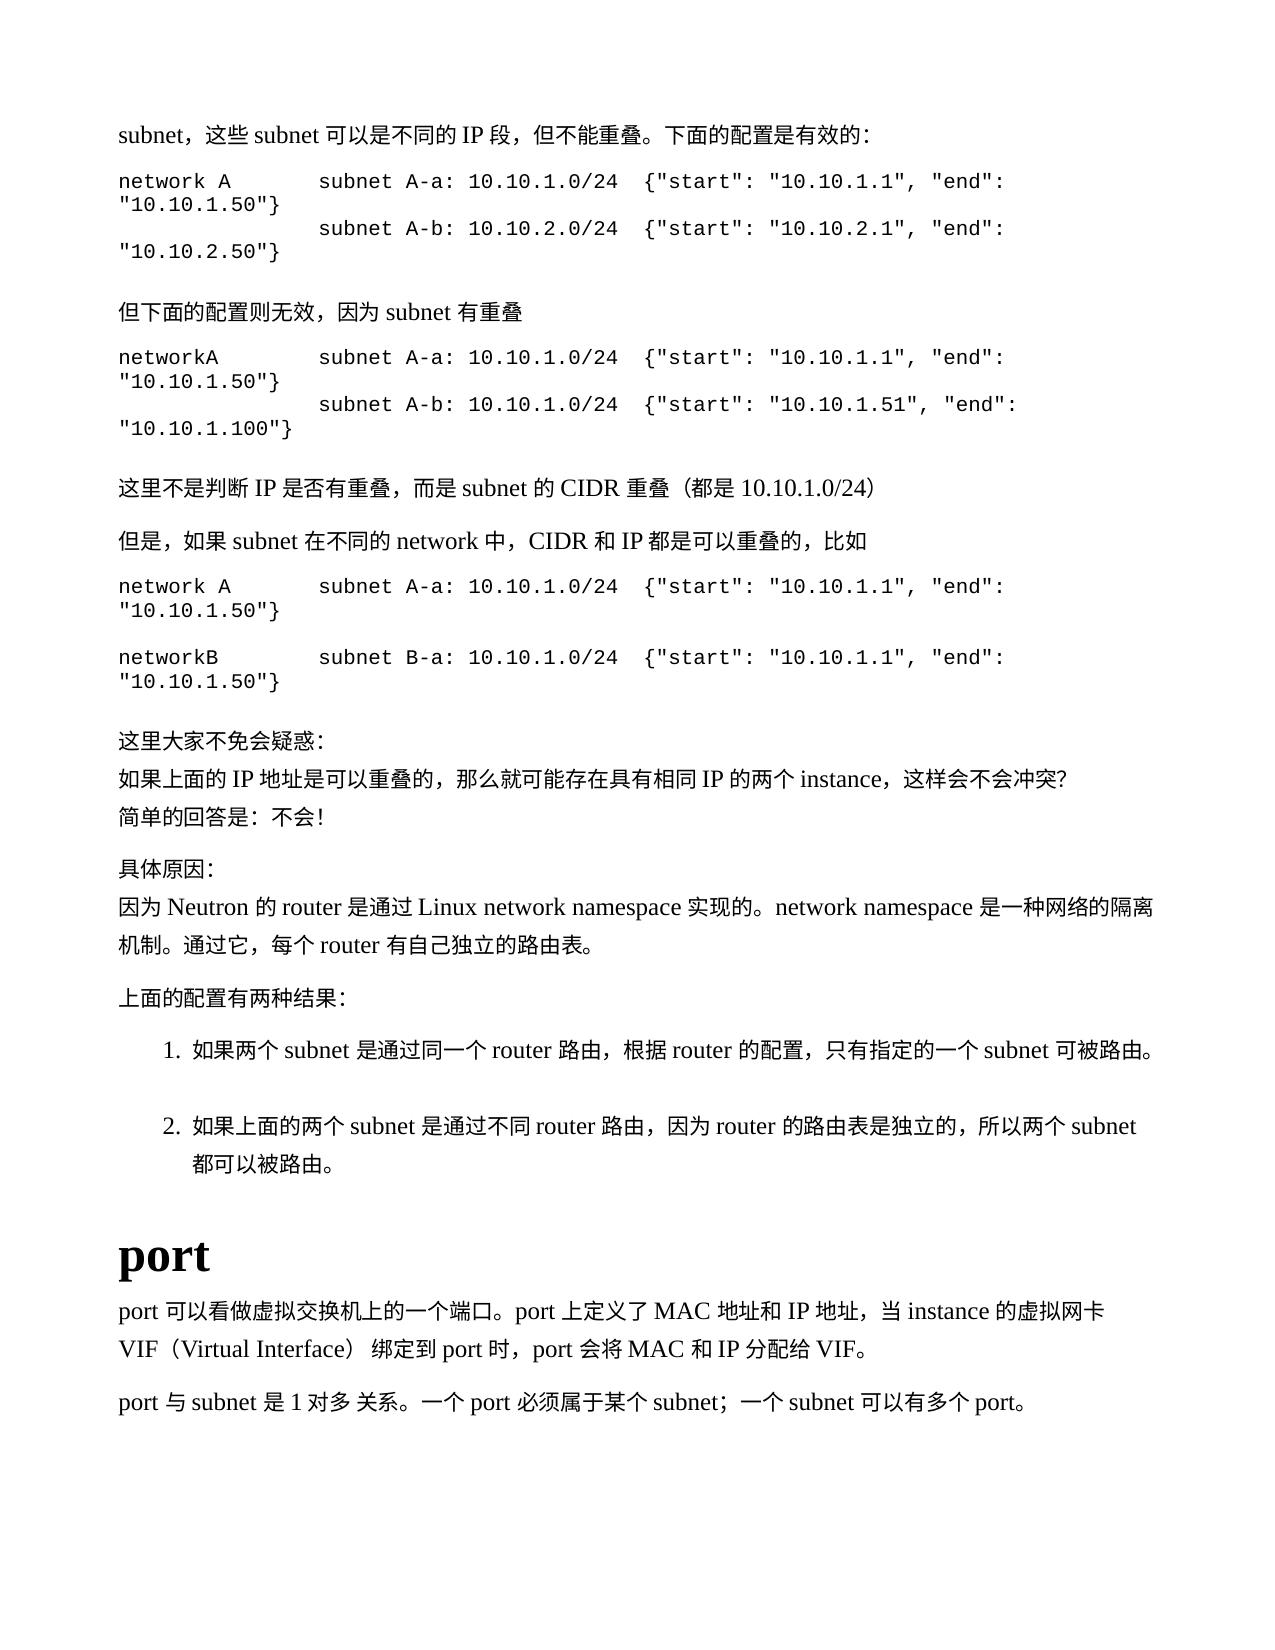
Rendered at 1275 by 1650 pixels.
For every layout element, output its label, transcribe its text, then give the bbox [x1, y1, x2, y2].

text 但是，如果 subnet 在不同的 network 中，CIDR 和 IP 都是可以重叠的，比如 [118, 524, 1157, 555]
text subnet，这些 subnet 可以是不同的 IP 段，但不能重叠。下面的配置是有效的： [118, 118, 1157, 150]
list 如果两个 subnet 是通过同一个 router 路由，根据 router 的配置，只有指定的一个 subnet 可被路由。 [162, 1033, 1157, 1103]
text subnet A-b: 10.10.1.0/24 {"start": "10.10.1.51", "end": "10.10.1.100"} [118, 394, 1157, 442]
text 但下面的配置则无效，因为 subnet 有重叠 [118, 295, 1157, 326]
text 上面的配置有两种结果： [118, 981, 1157, 1012]
text network A subnet A-a: 10.10.1.0/24 {"start": "10.10.1.1", "end": "10.10.1.50"} [118, 576, 1157, 623]
text network A subnet A-a: 10.10.1.0/24 {"start": "10.10.1.1", "end": "10.10.1.50"} [118, 171, 1157, 218]
text 具体原因： 因为 Neutron 的 router 是通过Linux network namespace 实现的。network namespace 是一种网络的隔离机制。通过它，每个 router 有自己独立的路由表。 [118, 852, 1157, 960]
text port 与 subnet 是 1对多 关系。一个 port 必须属于某个 subnet；一个 subnet 可以有多个 port。 [118, 1385, 1157, 1416]
text subnet A-b: 10.10.2.0/24 {"start": "10.10.2.1", "end": "10.10.2.50"} [118, 218, 1157, 265]
subtitle port [118, 1224, 1157, 1282]
text port 可以看做虚拟交换机上的一个端口。port 上定义了 MAC 地址和 IP 地址，当 instance 的虚拟网卡 VIF（Virtual Interface） 绑定到 port 时，port 会将 MAC 和 IP 分配给 VIF。 [118, 1294, 1157, 1364]
text 这里不是判断 IP 是否有重叠，而是 subnet 的 CIDR 重叠（都是 10.10.1.0/24） [118, 471, 1157, 503]
list 如果上面的两个 subnet 是通过不同 router 路由，因为 router 的路由表是独立的，所以两个 subnet 都可以被路由。 [162, 1109, 1157, 1178]
text networkB subnet B-a: 10.10.1.0/24 {"start": "10.10.1.1", "end": "10.10.1.50"} [118, 647, 1157, 694]
text 这里大家不免会疑惑： 如果上面的IP地址是可以重叠的，那么就可能存在具有相同 IP 的两个 instance，这样会不会冲突？ 简单的回答是：不会！ [118, 724, 1157, 831]
text networkA subnet A-a: 10.10.1.0/24 {"start": "10.10.1.1", "end": "10.10.1.50"} [118, 347, 1157, 394]
